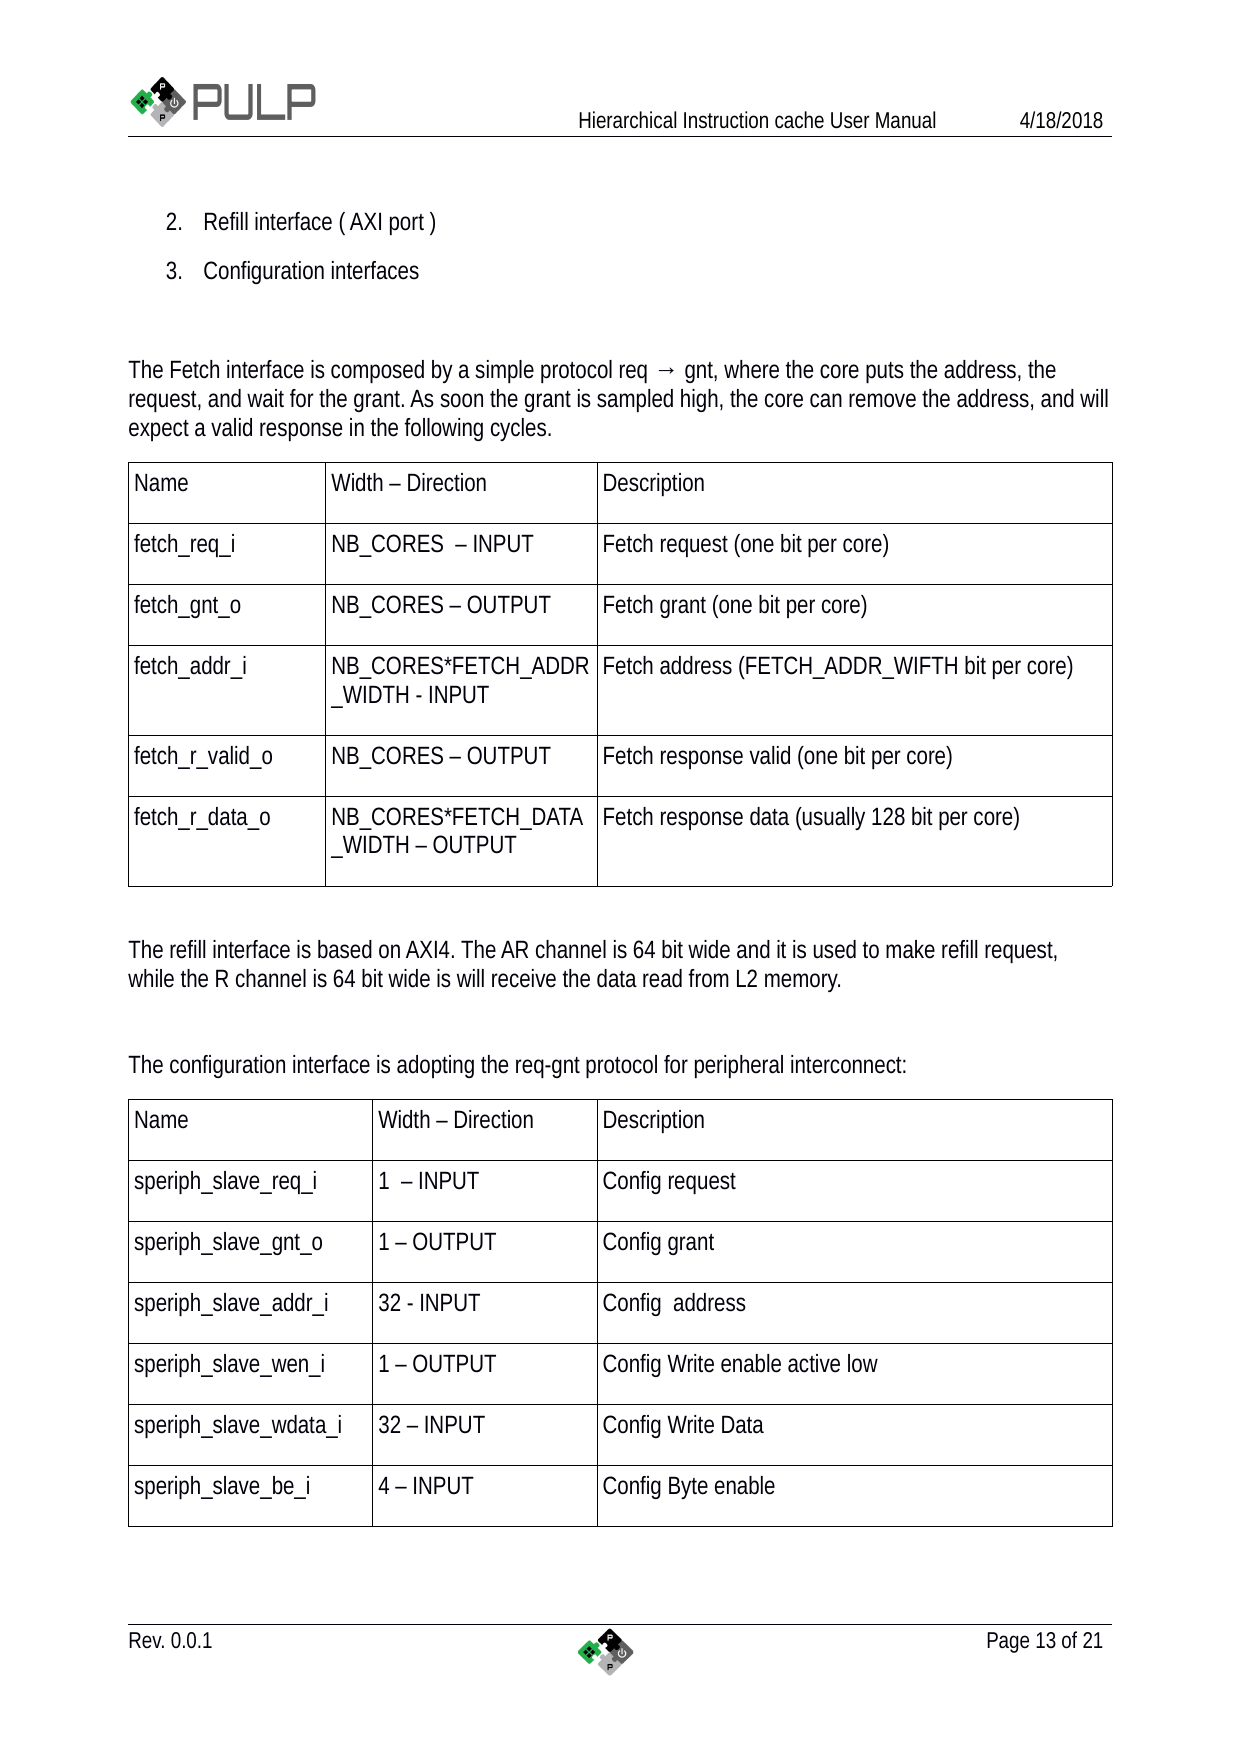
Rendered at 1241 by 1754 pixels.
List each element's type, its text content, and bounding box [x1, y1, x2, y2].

table_header Name [129, 463, 325, 523]
table_cell fetch_req_i [129, 524, 325, 584]
table_cell speriph_slave_gnt_o [129, 1222, 372, 1282]
table_header Width – Direction [373, 1100, 597, 1160]
table_cell Config request [598, 1161, 1112, 1221]
table_cell Config Write enable active low [598, 1344, 1112, 1404]
table_cell Config Write Data [598, 1405, 1112, 1465]
table_cell 1 – INPUT [373, 1161, 597, 1221]
table_cell Config Byte enable [598, 1466, 1112, 1526]
table_cell fetch_gnt_o [129, 585, 325, 645]
table_cell speriph_slave_addr_i [129, 1283, 372, 1343]
table_cell NB_CORES – OUTPUT [326, 736, 597, 796]
table_cell Fetch grant (one bit per core) [598, 585, 1112, 645]
table_cell fetch_r_valid_o [129, 736, 325, 796]
table_cell fetch_addr_i [129, 646, 325, 735]
table_cell Fetch response valid (one bit per core) [598, 736, 1112, 796]
table_cell NB_CORES – OUTPUT [326, 585, 597, 645]
table_cell speriph_slave_be_i [129, 1466, 372, 1526]
table_header Description [598, 1100, 1112, 1160]
list The refill interface is based on AXI4. The AR channel is 64 bit wide and it is used to make refill request, while the R channel is 64 bit wide is will receive the data read from L2 memory. [128, 935, 1112, 992]
table_cell 4 – INPUT [373, 1466, 597, 1526]
table_cell Fetch request (one bit per core) [598, 524, 1112, 584]
table_cell 32 – INPUT [373, 1405, 597, 1465]
table_cell Fetch response data (usually 128 bit per core) [598, 797, 1112, 886]
table_cell 1 – OUTPUT [373, 1222, 597, 1282]
table_cell Fetch address (FETCH_ADDR_WIFTH bit per core) [598, 646, 1112, 735]
text The Fetch interface is composed by a simple protocol req → gnt, where the core puts the address, the request, and wait for the grant. As soon the grant is sampled high, the core can remove the address, and will expect a valid response in the following cycles. [128, 355, 1112, 441]
table_header Description [598, 463, 1112, 523]
table_cell NB_CORES*FETCH_DATA_WIDTH – OUTPUT [326, 797, 597, 886]
table_cell 32 - INPUT [373, 1283, 597, 1343]
table_cell NB_CORES*FETCH_ADDR_WIDTH - INPUT [326, 646, 597, 735]
table_cell Config grant [598, 1222, 1112, 1282]
list Refill interface ( AXI port ) [166, 207, 1112, 235]
list Configuration interfaces [166, 256, 1112, 285]
table_header Name [129, 1100, 372, 1160]
table_cell speriph_slave_wdata_i [129, 1405, 372, 1465]
picture [128, 75, 318, 129]
table_header Width – Direction [326, 463, 597, 523]
picture [577, 1628, 634, 1676]
list The configuration interface is adopting the req-gnt protocol for peripheral interconnect: [128, 1050, 1112, 1078]
table_cell NB_CORES – INPUT [326, 524, 597, 584]
table_cell speriph_slave_wen_i [129, 1344, 372, 1404]
table_cell Config address [598, 1283, 1112, 1343]
table_cell fetch_r_data_o [129, 797, 325, 886]
table_cell speriph_slave_req_i [129, 1161, 372, 1221]
table_cell 1 – OUTPUT [373, 1344, 597, 1404]
